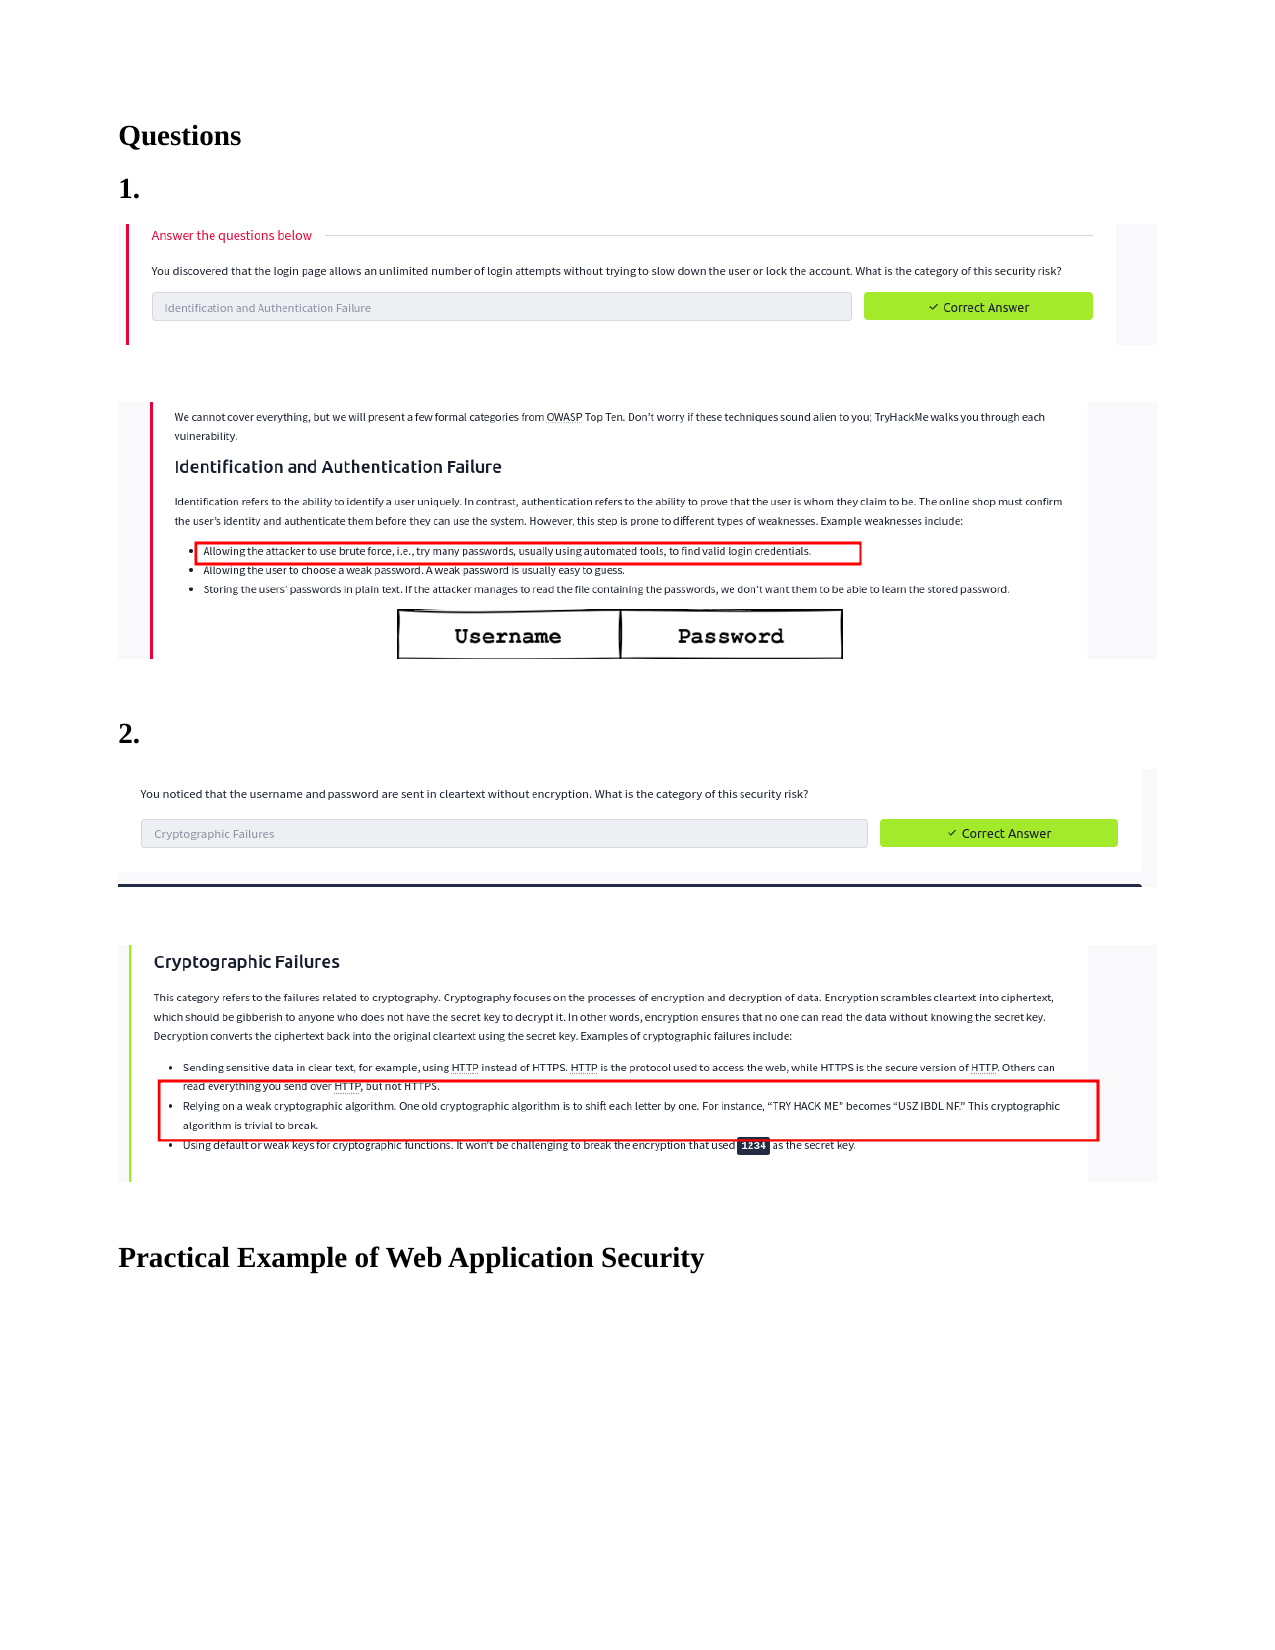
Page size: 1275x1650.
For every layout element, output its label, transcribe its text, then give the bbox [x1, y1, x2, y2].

text Practical Example of Web Application Security [118, 1240, 1157, 1273]
text 2. [118, 716, 1157, 750]
picture [118, 945, 1157, 1182]
picture [118, 402, 1157, 659]
picture [118, 769, 1157, 887]
text Questions [118, 118, 1157, 152]
text 1. [118, 171, 1157, 205]
picture [118, 224, 1157, 345]
